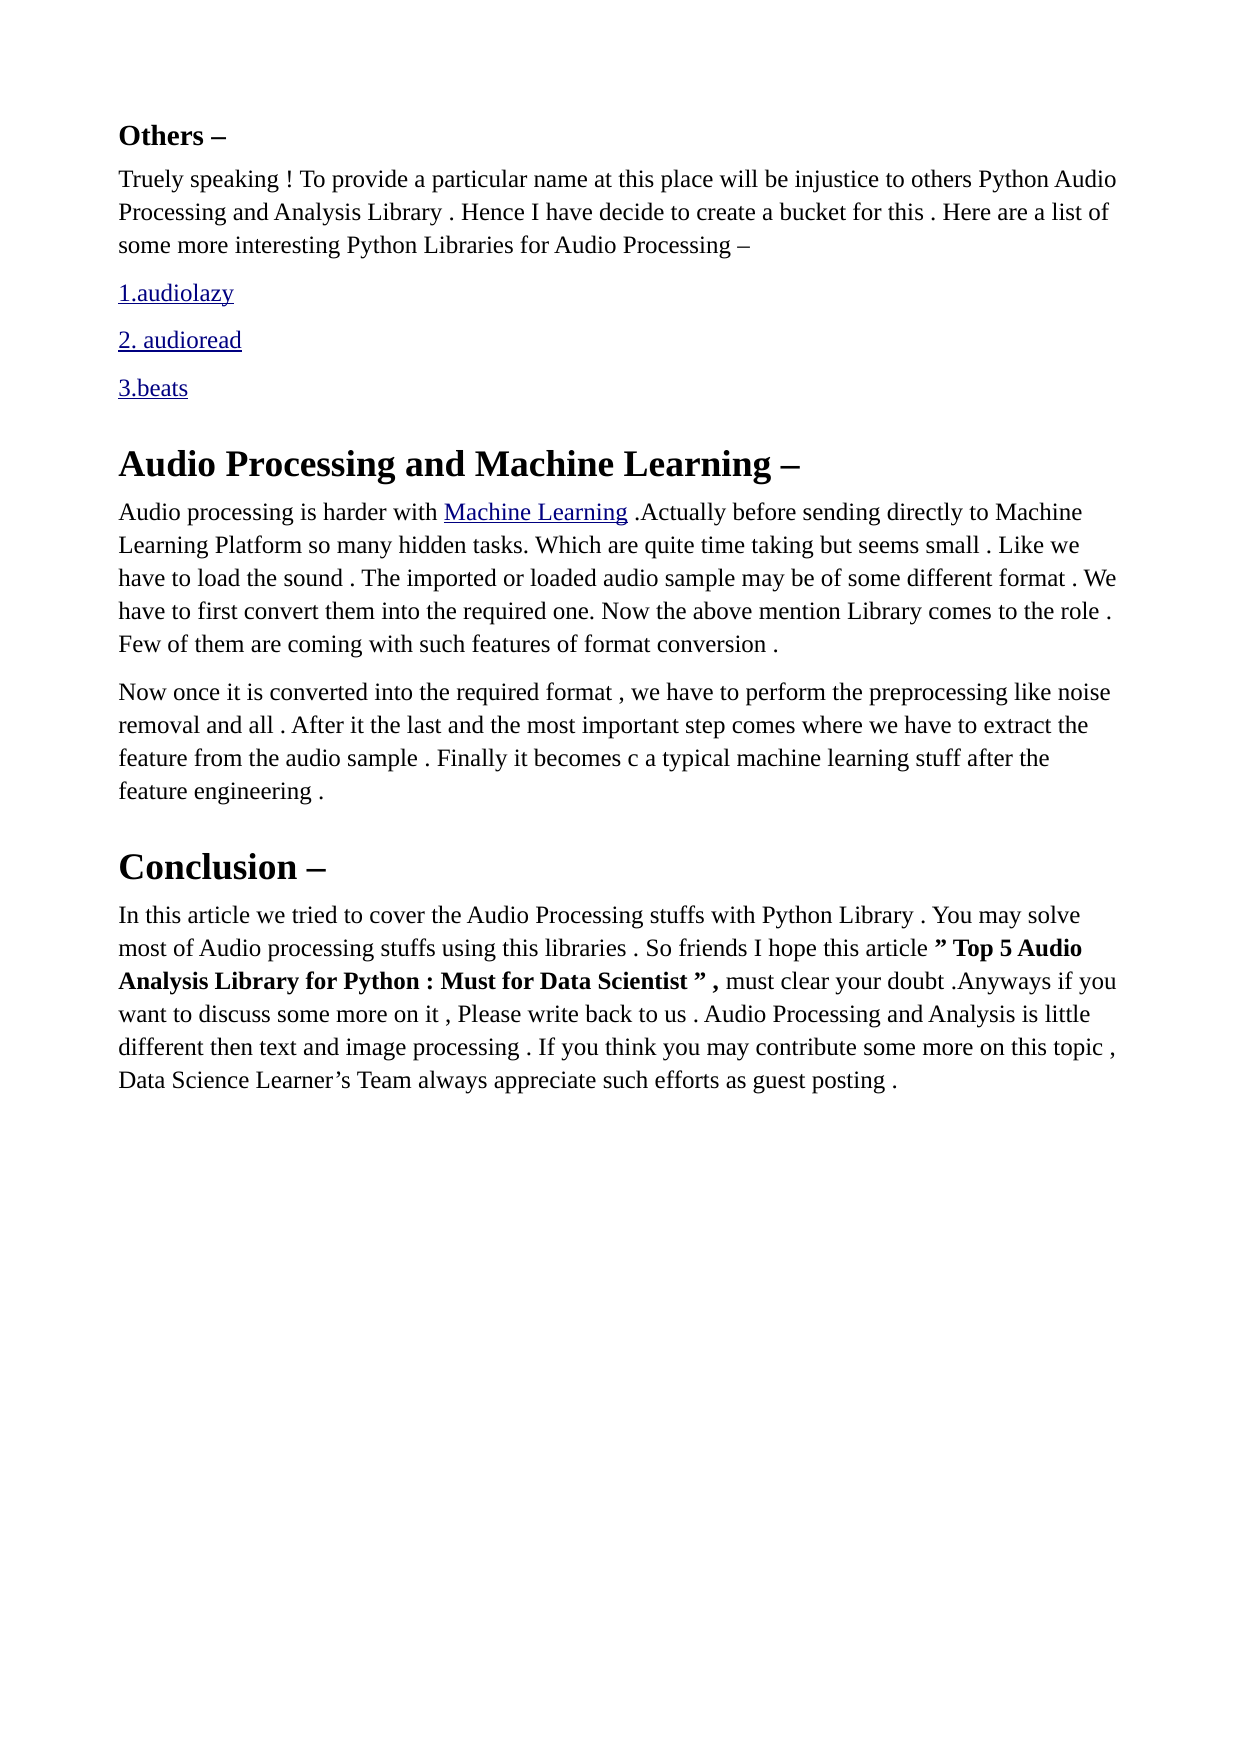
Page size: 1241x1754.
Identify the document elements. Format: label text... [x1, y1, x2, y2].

text 2. audioread [118, 325, 1122, 354]
text 1.audiolazy [118, 278, 1122, 307]
text 3.beats [118, 373, 1122, 402]
text Truely speaking ! To provide a particular name at this place will be injustice to others Python Audio Processing and Analysis Library . Hence I have decide to create a bucket for this . Here are a list of some more interesting Python Libraries for Audio Processing – [118, 164, 1122, 259]
text Now once it is converted into the required format , we have to perform the preprocessing like noise removal and all . After it the last and the most important step comes where we have to extract the feature from the audio sample . Finally it becomes c a typical machine learning stuff after the feature engineering . [118, 677, 1122, 804]
subtitle Others – [118, 118, 1122, 152]
text Audio processing is harder with Machine Learning .Actually before sending directly to Machine Learning Platform so many hidden tasks. Which are quite time taking but seems small . Like we have to load the sound . The imported or loaded audio sample may be of some different format . We have to first convert them into the required one. Now the above mention Library comes to the role . Few of them are coming with such features of format conversion . [118, 497, 1122, 658]
text In this article we tried to cover the Audio Processing stuffs with Python Library . You may solve most of Audio processing stuffs using this libraries . So friends I hope this article ” Top 5 Audio Analysis Library for Python : Must for Data Scientist ” , must clear your doubt .Anyways if you want to discuss some more on it , Please write back to us . Audio Processing and Analysis is little different then text and image processing . If you think you may contribute some more on this topic , Data Science Learner’s Team always appreciate such efforts as guest posting . [118, 900, 1122, 1094]
subtitle Audio Processing and Machine Learning – [118, 441, 1122, 484]
subtitle Conclusion – [118, 844, 1122, 887]
